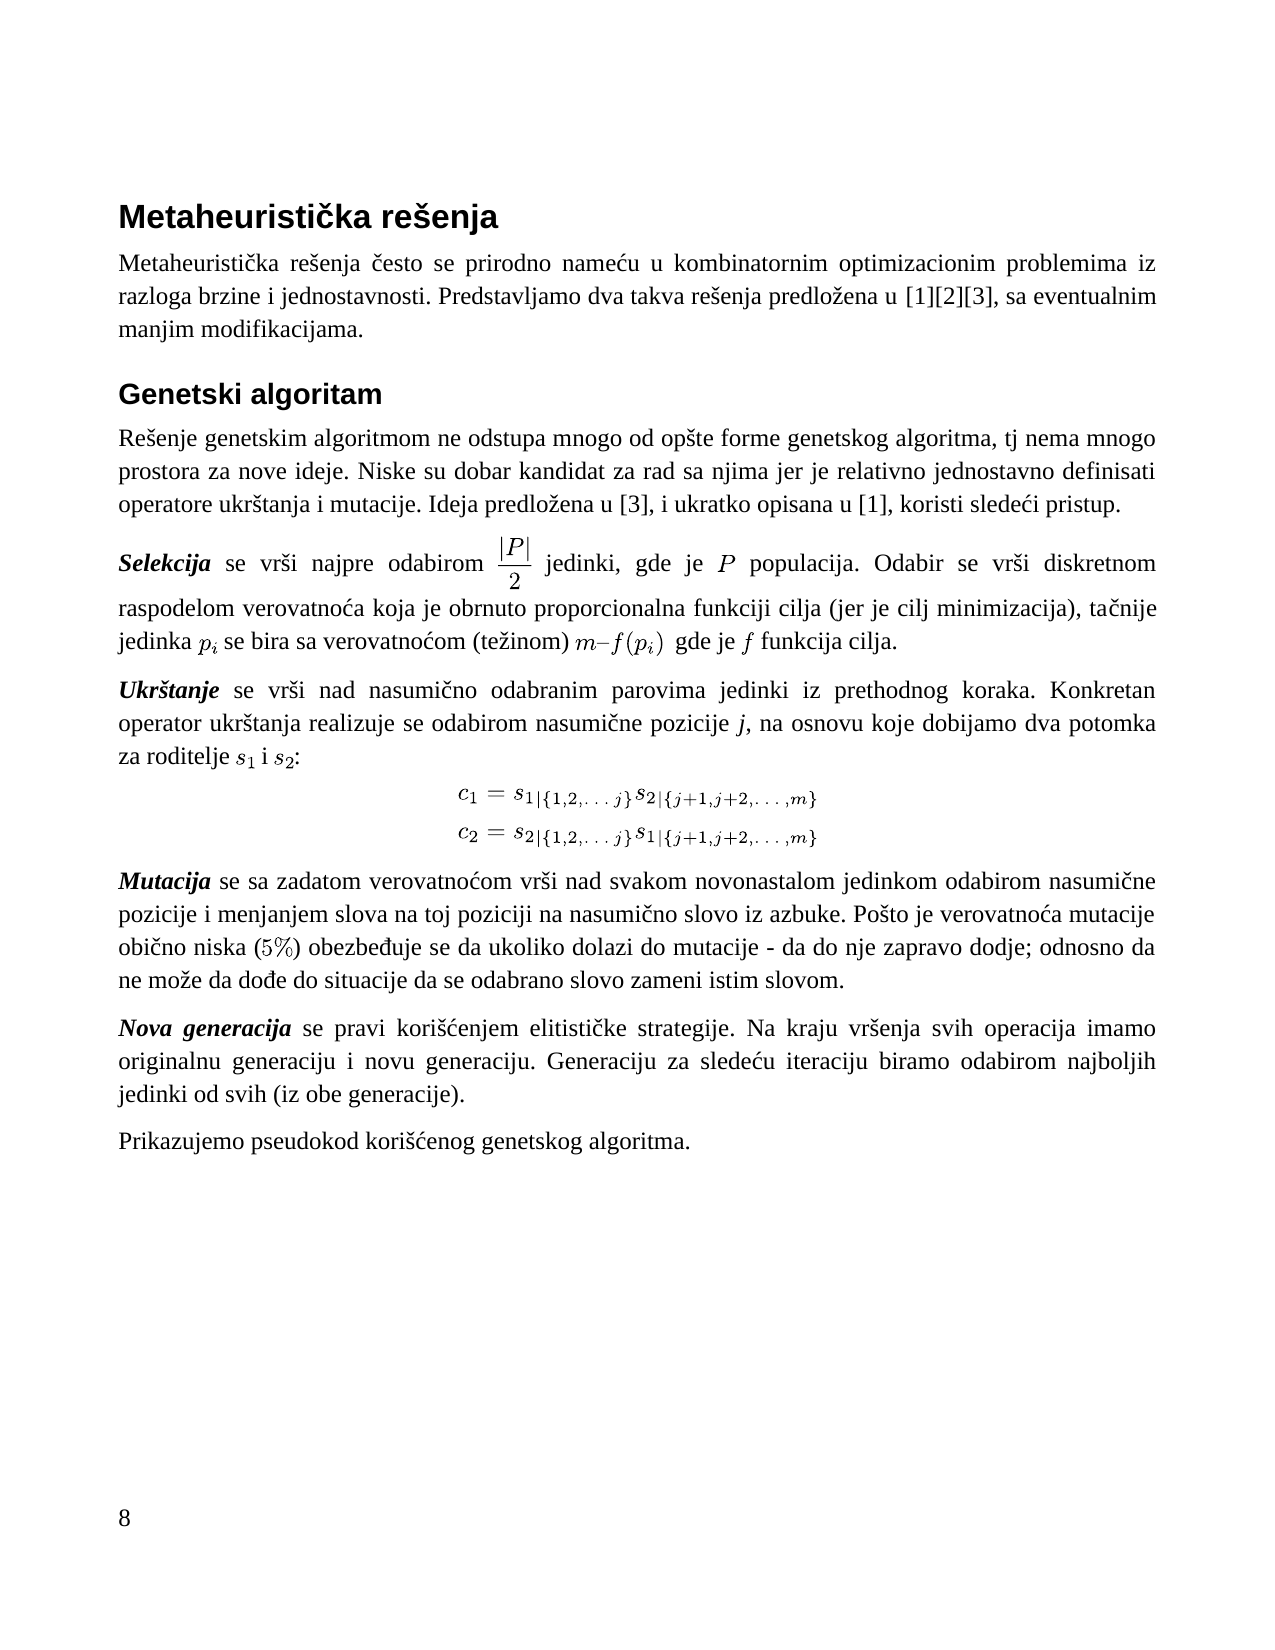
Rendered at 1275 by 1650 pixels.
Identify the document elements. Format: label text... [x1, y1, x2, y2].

text Nova generacija se pravi korišćenjem elitističke strategije. Na kraju vršenja svih operacija imamo originalnu generaciju i novu generaciju. Generaciju za sledeću iteraciju biramo odabirom najboljih jedinki od svih (iz obe generacije). [118, 1013, 1157, 1108]
subtitle Metaheuristička rešenja [118, 197, 1157, 236]
text Metaheuristička rešenja često se prirodno nameću u kombinatornim optimizacionim problemima iz razloga brzine i jednostavnosti. Predstavljamo dva takva rešenja predložena u [1][2][3], sa eventualnim manjim modifikacijama. [118, 248, 1157, 343]
text Prikazujemo pseudokod korišćenog genetskog algoritma. [118, 1126, 1157, 1155]
text Rešenje genetskim algoritmom ne odstupa mnogo od opšte forme genetskog algoritma, tj nema mnogo prostora za nove ideje. Niske su dobar kandidat za rad sa njima jer je relativno jednostavno definisati operatore ukrštanja i mutacije. Ideja predložena u [3], i ukratko opisana u [1], koristi sledeći pristup. [118, 423, 1157, 518]
text Mutacija se sa zadatom verovatnoćom vrši nad svakom novonastalom jedinkom odabirom nasumične pozicije i menjanjem slova na toj poziciji na nasumično slovo iz azbuke. Pošto je verovatnoća mutacije obično niska () obezbeđuje se da ukoliko dolazi do mutacije - da do nje zapravo dodje; odnosno da ne može da dođe do situacije da se odabrano slovo zameni istim slovom. [118, 866, 1157, 994]
text Selekcija se vrši najpre odabirom jedinki, gde je populacija. Odabir se vrši diskretnom raspodelom verovatnoća koja je obrnuto proporcionalna funkciji cilja (jer je cilj minimizacija), tačnije jedinka se bira sa verovatnoćom (težinom) gde je funkcija cilja. [118, 536, 1157, 656]
text Ukrštanje se vrši nad nasumično odabranim parovima jedinki iz prethodnog koraka. Konkretan operator ukrštanja realizuje se odabirom nasumične pozicije j, na osnovu koje dobijamo dva potomka za roditelje i : [118, 675, 1157, 770]
subtitle Genetski algoritam [118, 377, 1157, 410]
